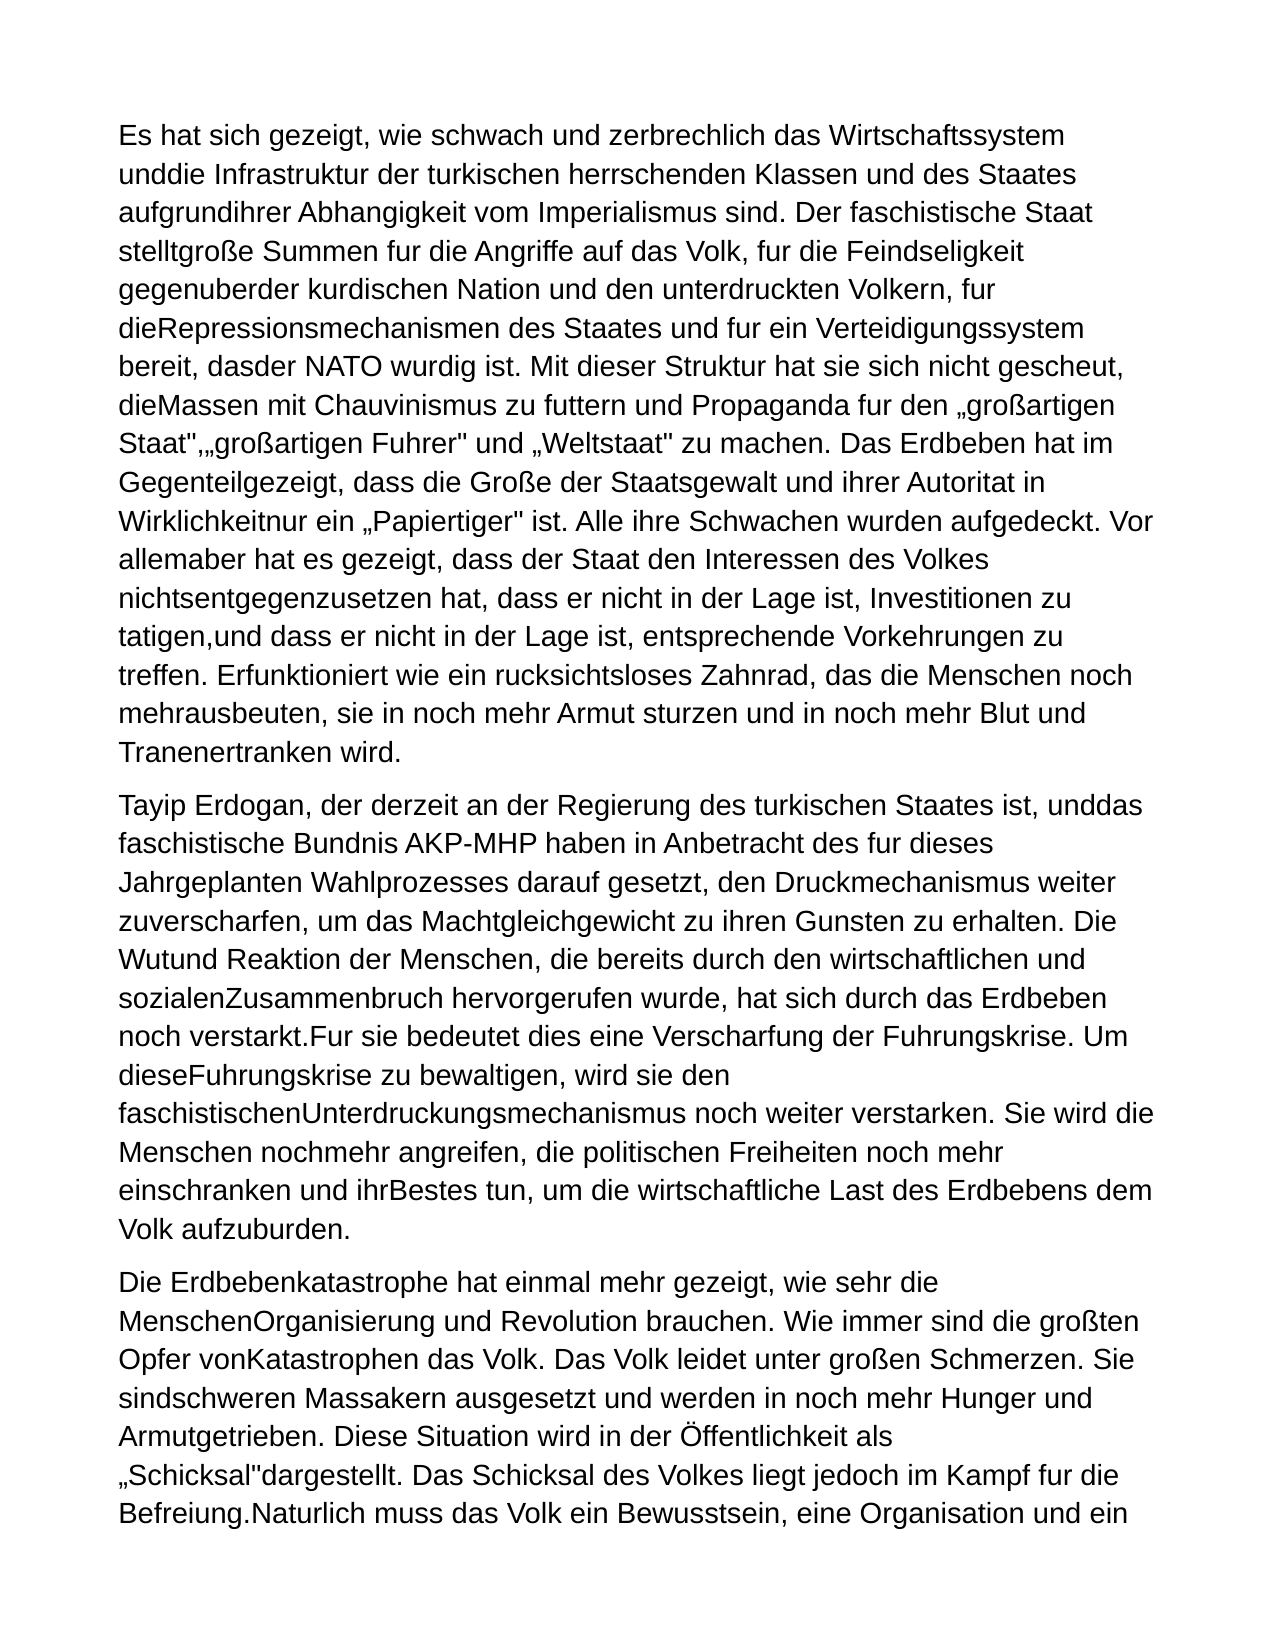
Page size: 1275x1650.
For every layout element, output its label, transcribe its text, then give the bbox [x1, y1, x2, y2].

text Die Erdbebenkatastrophe hat einmal mehr gezeigt, wie sehr die MenschenOrganisierung und Revolution brauchen. Wie immer sind die großten Opfer vonKatastrophen das Volk. Das Volk leidet unter großen Schmerzen. Sie sindschweren Massakern ausgesetzt und werden in noch mehr Hunger und Armutgetrieben. Diese Situation wird in der Öffentlichkeit als „Schicksal"dargestellt. Das Schicksal des Volkes liegt jedoch im Kampf fur die Befreiung.Naturlich muss das Volk ein Bewusstsein, eine Organisation und ein [118, 1265, 1157, 1530]
text Es hat sich gezeigt, wie schwach und zerbrechlich das Wirtschaftssystem unddie Infrastruktur der turkischen herrschenden Klassen und des Staates aufgrundihrer Abhangigkeit vom Imperialismus sind. Der faschistische Staat stelltgroße Summen fur die Angriffe auf das Volk, fur die Feindseligkeit gegenuberder kurdischen Nation und den unterdruckten Volkern, fur dieRepressionsmechanismen des Staates und fur ein Verteidigungssystem bereit, dasder NATO wurdig ist. Mit dieser Struktur hat sie sich nicht gescheut, dieMassen mit Chauvinismus zu futtern und Propaganda fur den „großartigen Staat",„großartigen Fuhrer" und „Weltstaat" zu machen. Das Erdbeben hat im Gegenteilgezeigt, dass die Große der Staatsgewalt und ihrer Autoritat in Wirklichkeitnur ein „Papiertiger" ist. Alle ihre Schwachen wurden aufgedeckt. Vor allemaber hat es gezeigt, dass der Staat den Interessen des Volkes nichtsentgegenzusetzen hat, dass er nicht in der Lage ist, Investitionen zu tatigen,und dass er nicht in der Lage ist, entsprechende Vorkehrungen zu treffen. Erfunktioniert wie ein rucksichtsloses Zahnrad, das die Menschen noch mehrausbeuten, sie in noch mehr Armut sturzen und in noch mehr Blut und Tranenertranken wird. [118, 118, 1157, 768]
text Tayip Erdogan, der derzeit an der Regierung des turkischen Staates ist, unddas faschistische Bundnis AKP-MHP haben in Anbetracht des fur dieses Jahrgeplanten Wahlprozesses darauf gesetzt, den Druckmechanismus weiter zuverscharfen, um das Machtgleichgewicht zu ihren Gunsten zu erhalten. Die Wutund Reaktion der Menschen, die bereits durch den wirtschaftlichen und sozialenZusammenbruch hervorgerufen wurde, hat sich durch das Erdbeben noch verstarkt.Fur sie bedeutet dies eine Verscharfung der Fuhrungskrise. Um dieseFuhrungskrise zu bewaltigen, wird sie den faschistischenUnterdruckungsmechanismus noch weiter verstarken. Sie wird die Menschen nochmehr angreifen, die politischen Freiheiten noch mehr einschranken und ihrBestes tun, um die wirtschaftliche Last des Erdbebens dem Volk aufzuburden. [118, 788, 1157, 1245]
